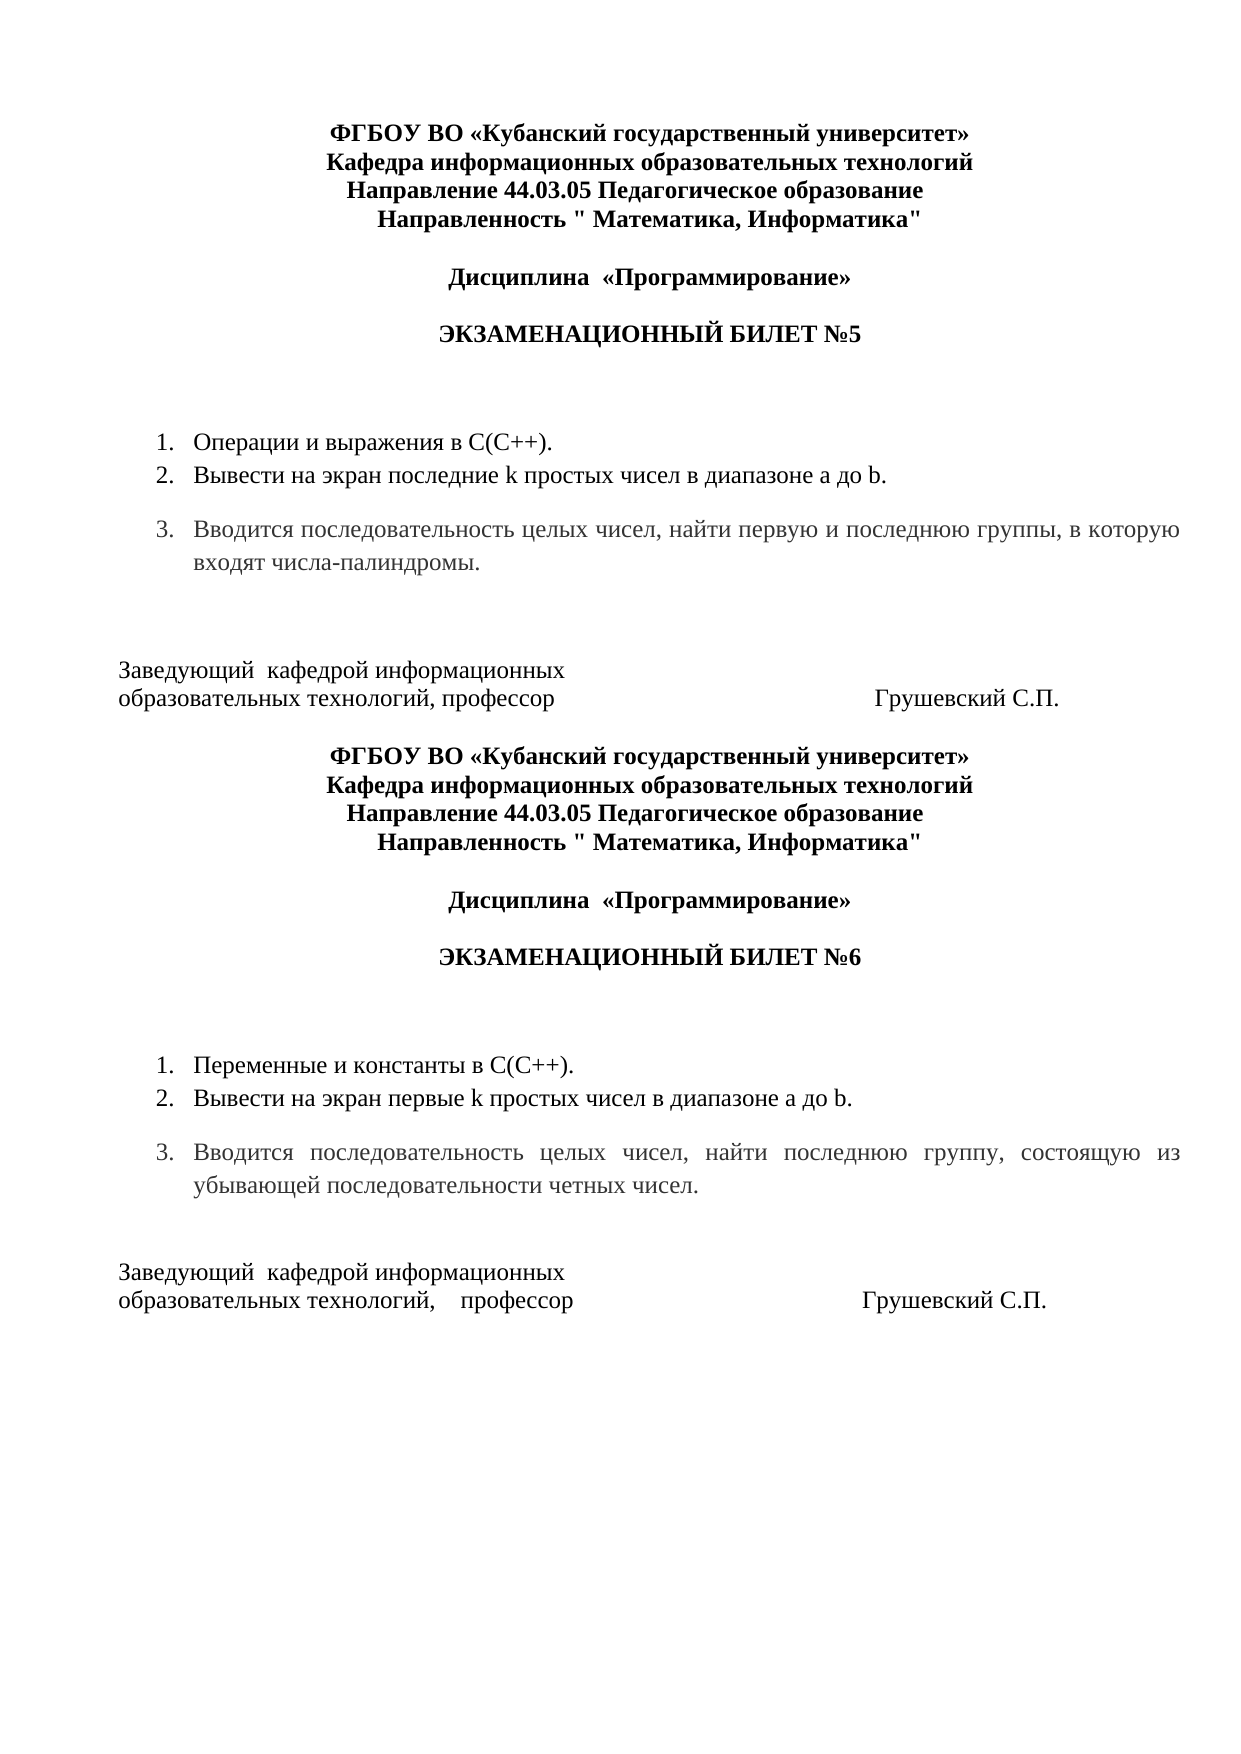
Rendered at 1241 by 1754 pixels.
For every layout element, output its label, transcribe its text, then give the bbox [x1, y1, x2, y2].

text образовательных технологий, профессор Грушевский С.П. [118, 1285, 1181, 1314]
list Вводится последовательность целых чисел, найти последнюю группу, состоящую из убывающей последовательности четных чисел. [156, 1137, 1181, 1198]
list Вывести на экран первые k простых чисел в диапазоне a до b. [156, 1083, 1181, 1112]
text Дисциплина «Программирование» [118, 885, 1181, 913]
text ЭКЗАМЕНАЦИОННЫЙ БИЛЕТ №6 [118, 942, 1181, 971]
list Переменные и константы в С(С++). [156, 1050, 1181, 1079]
text Направленность " Математика, Информатика" [118, 204, 1181, 233]
text ФГБОУ ВО «Кубанский государственный университет» [118, 118, 1181, 147]
text Дисциплина «Программирование» [118, 262, 1181, 291]
list Вывести на экран последние k простых чисел в диапазоне a до b. [156, 460, 1181, 489]
text Кафедра информационных образовательных технологий [118, 770, 1181, 798]
text Направление 44.03.05 Педагогическое образование [88, 176, 1181, 204]
text Заведующий кафедрой информационных [118, 655, 1181, 683]
text Кафедра информационных образовательных технологий [118, 147, 1181, 176]
text Направление 44.03.05 Педагогическое образование [88, 798, 1181, 827]
text Направленность " Математика, Информатика" [118, 827, 1181, 856]
list Операции и выражения в С(С++). [156, 427, 1181, 456]
text ЭКЗАМЕНАЦИОННЫЙ БИЛЕТ №5 [118, 319, 1181, 348]
text образовательных технологий, профессор Грушевский С.П. [118, 683, 1181, 712]
list Вводится последовательность целых чисел, найти первую и последнюю группы, в которую входят числа-палиндромы. [156, 514, 1181, 576]
text Заведующий кафедрой информационных [118, 1257, 1181, 1285]
text ФГБОУ ВО «Кубанский государственный университет» [118, 741, 1181, 770]
